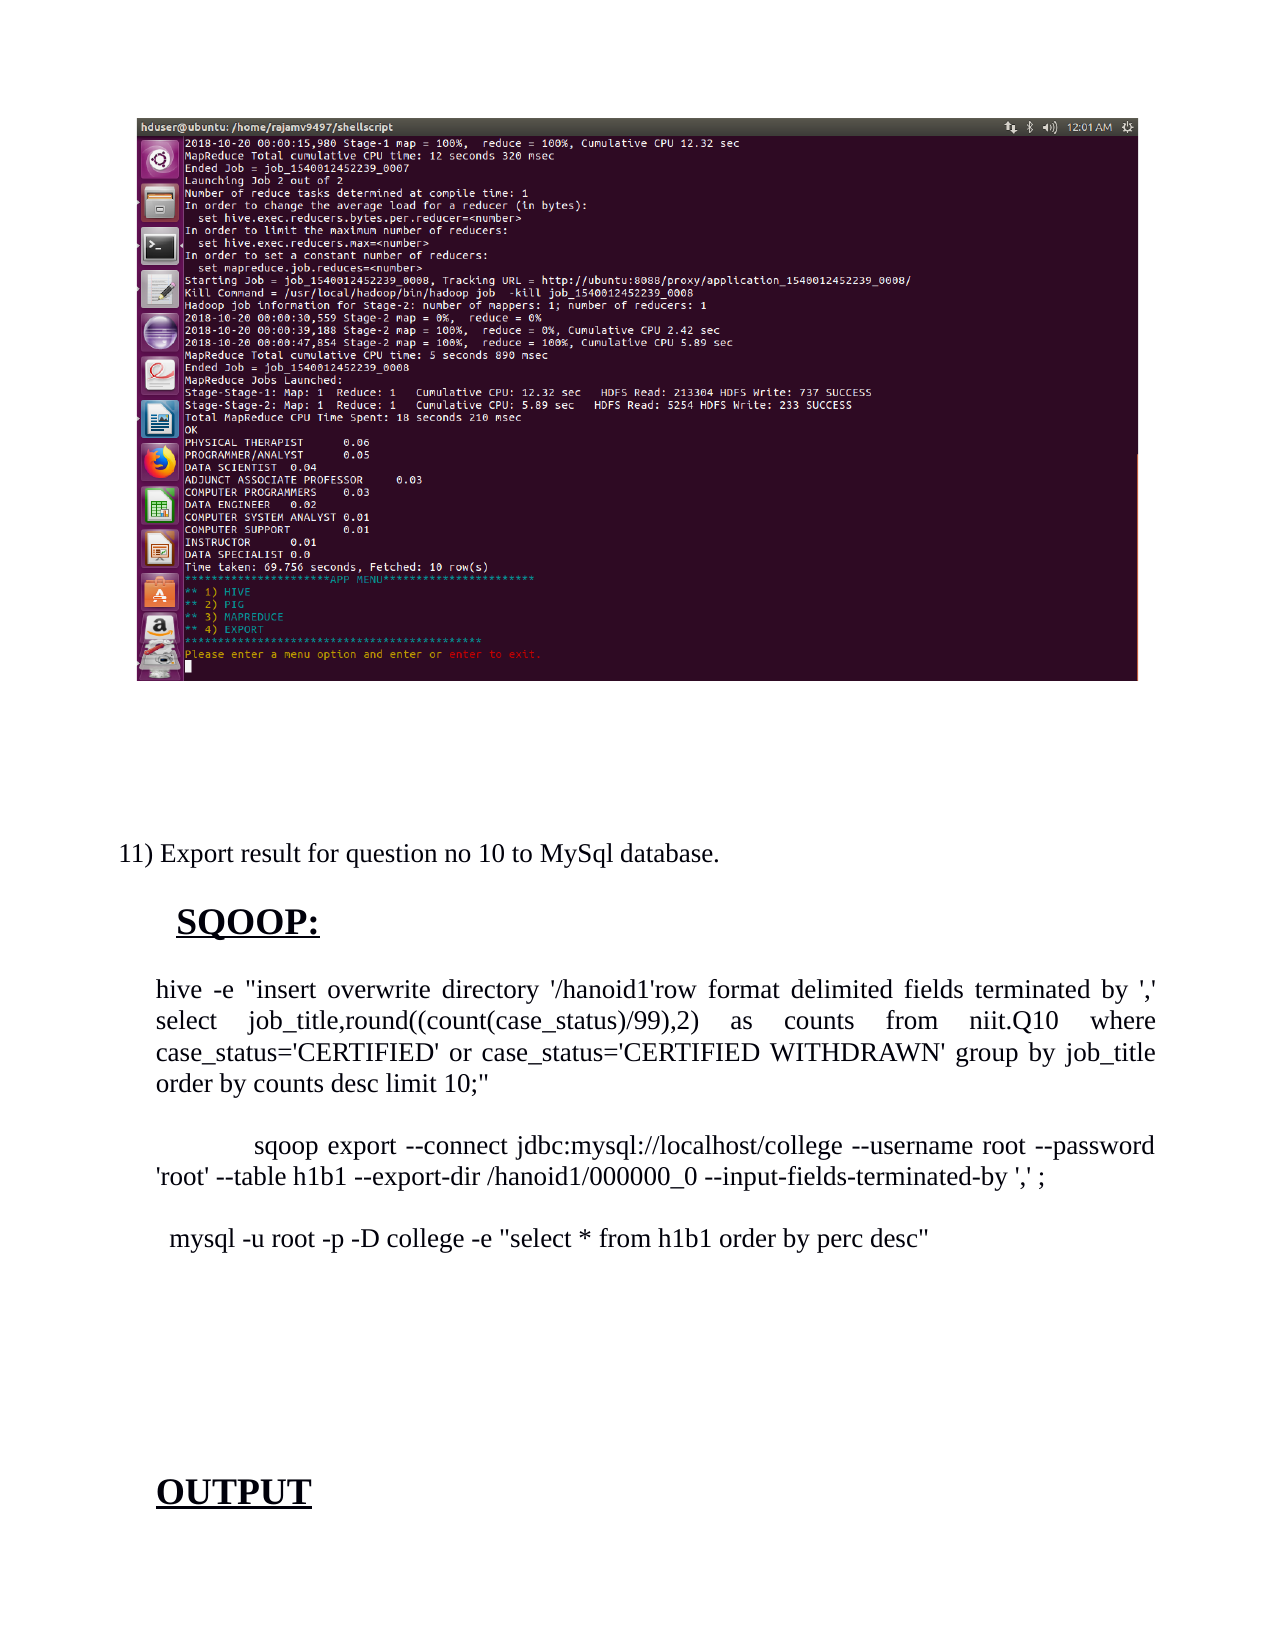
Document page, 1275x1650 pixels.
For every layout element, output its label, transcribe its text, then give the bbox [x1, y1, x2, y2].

text 11) Export result for question no 10 to MySql database. [118, 837, 1157, 868]
text sqoop export --connect jdbc:mysql://localhost/college --username root --password 'root' --table h1b1 --export-dir /hanoid1/000000_0 --input-fields-terminated-by ',' ; [156, 1129, 1157, 1191]
text mysql -u root -p -D college -e "select * from h1b1 order by perc desc" [156, 1222, 1157, 1254]
text OUTPUT [156, 1469, 1157, 1512]
text SQOOP: [156, 899, 1157, 942]
picture [136, 118, 1139, 681]
text hive -e "insert overwrite directory '/hanoid1'row format delimited fields terminated by ',' select job_title,round((count(case_status)/99),2) as counts from niit.Q10 where case_status='CERTIFIED' or case_status='CERTIFIED WITHDRAWN' group by job_title order by counts desc limit 10;" [156, 973, 1157, 1098]
